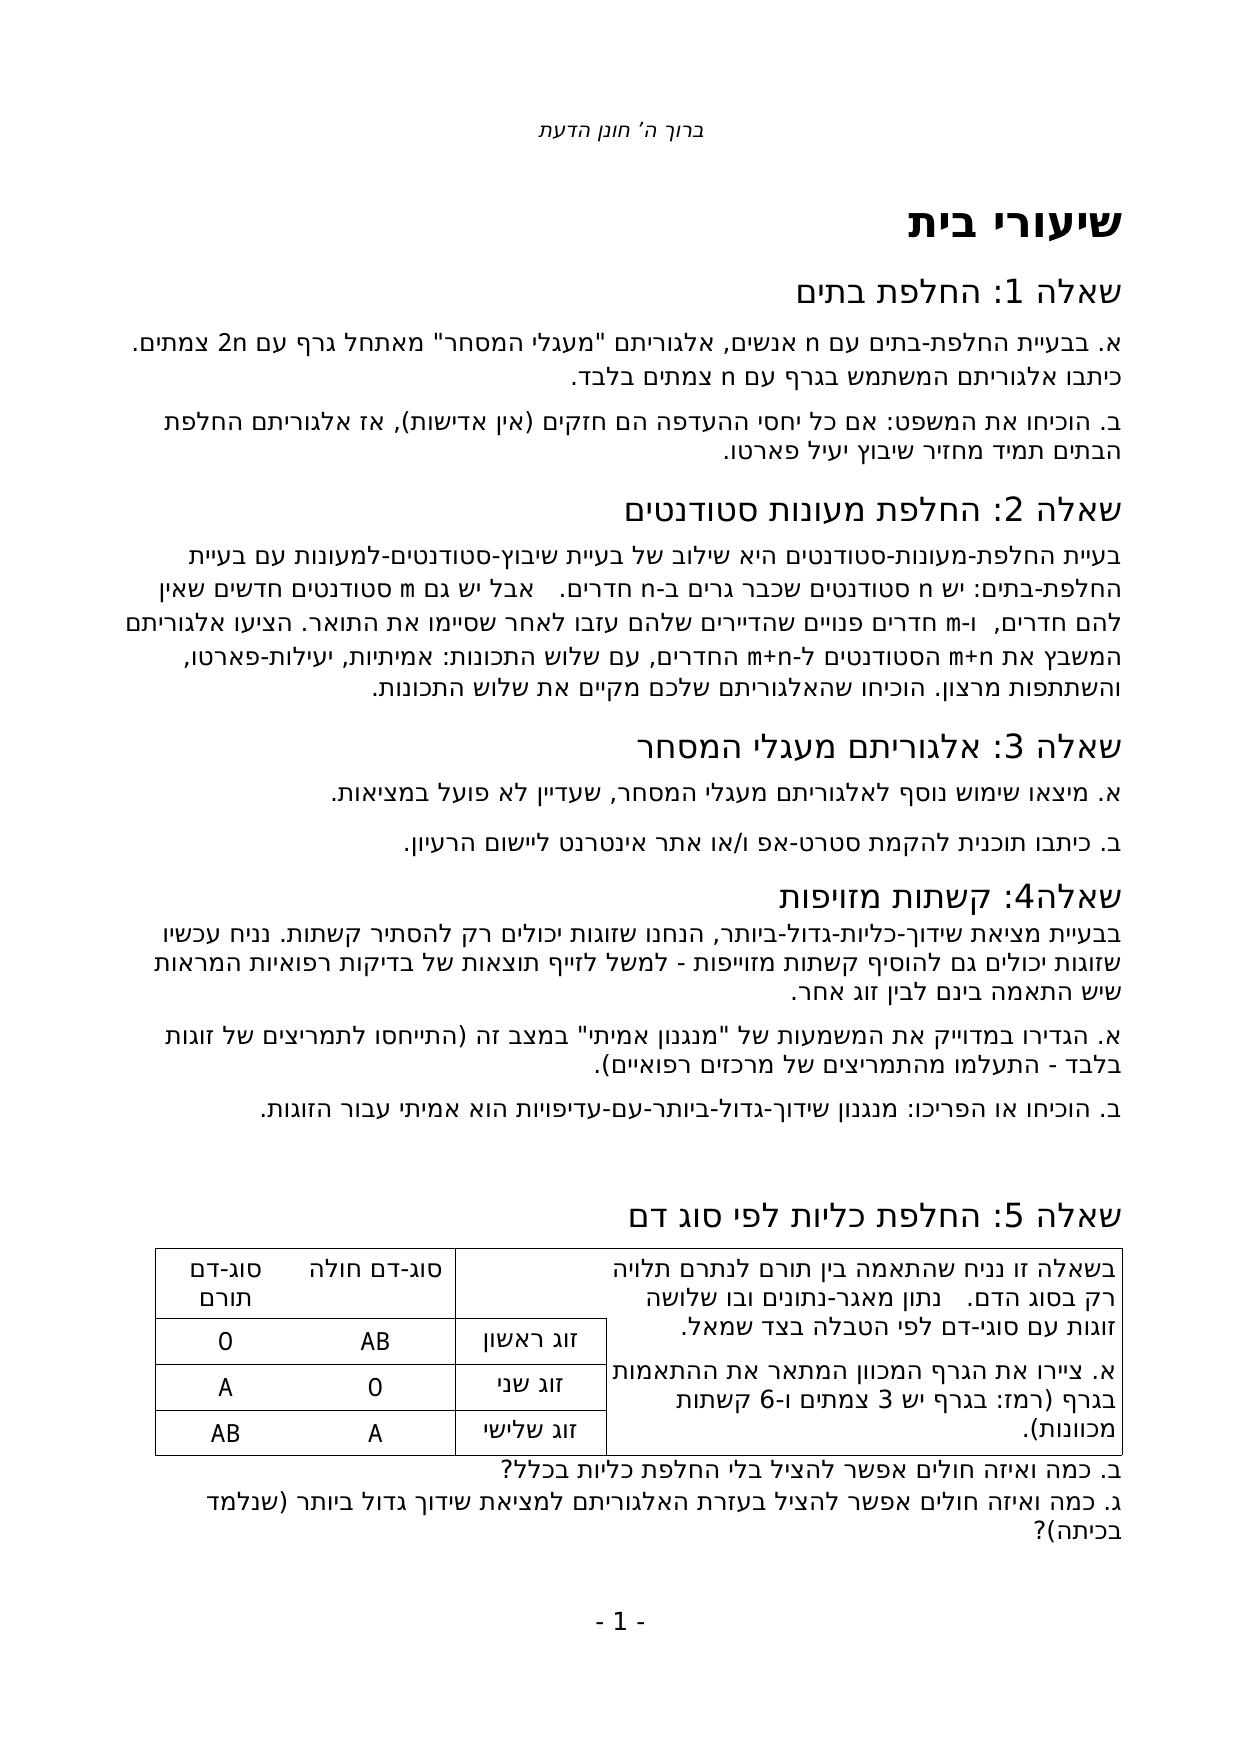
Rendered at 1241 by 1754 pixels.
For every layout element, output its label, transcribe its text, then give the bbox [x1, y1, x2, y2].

subtitle שאלה 3: אלגוריתם מעגלי המסחר [118, 727, 1122, 766]
subtitle שיעורי בית [118, 197, 1122, 248]
table_header בשאלה זו נניח שהתאמה בין תורם לנתרם תלויה רק בסוג הדם. נתון מאגר-נתונים ובו שלושה זוגות עם סוגי-דם לפי הטבלה בצד שמאל. א. ציירו את הגרף המכוון המתאר את ההתאמות בגרף (רמז: בגרף יש 3 צמתים ו-6 קשתות מכוונות). [606, 1249, 1122, 1455]
table_cell A [296, 1411, 455, 1455]
subtitle שאלה4: קשתות מזויפות [118, 878, 1122, 916]
text ב. הוכיחו את המשפט: אם כל יחסי ההעדפה הם חזקים (אין אדישות), אז אלגוריתם החלפת הבתים תמיד מחזיר שיבוץ יעיל פארטו. [118, 407, 1122, 465]
text א. בבעיית החלפת-בתים עם n אנשים, אלגוריתם "מעגלי המסחר" מאתחל גרף עם 2n צמתים. כיתבו אלגוריתם המשתמש בגרף עם n צמתים בלבד. [118, 324, 1122, 392]
subtitle שאלה 1: החלפת בתים [118, 273, 1122, 312]
table_cell O [296, 1365, 455, 1409]
text ב. כמה ואיזה חולים אפשר להציל בלי החלפת כליות בכלל? [118, 1455, 1122, 1484]
subtitle שאלה 2: החלפת מעונות סטודנטים [118, 490, 1122, 529]
table_cell זוג שני [456, 1365, 606, 1409]
text בעיית החלפת-מעונות-סטודנטים היא שילוב של בעיית שיבוץ-סטודנטים-למעונות עם בעיית החלפת-בתים: יש n סטודנטים שכבר גרים ב-n חדרים. אבל יש גם m סטודנטים חדשים שאין להם חדרים, ו-m חדרים פנויים שהדיירים שלהם עזבו לאחר שסיימו את התואר. הציעו אלגוריתם המשבץ את m+n הסטודנטים ל-m+n החדרים, עם שלוש התכונות: אמיתיות, יעילות-פארטו, והשתתפות מרצון. הוכיחו שהאלגוריתם שלכם מקיים את שלוש התכונות. [118, 542, 1122, 702]
table_cell A [156, 1365, 296, 1409]
text בבעיית מציאת שידוך-כליות-גדול-ביותר, הנחנו שזוגות יכולים רק להסתיר קשתות. נניח עכשיו שזוגות יכולים גם להוסיף קשתות מזוייפות - למשל לזייף תוצאות של בדיקות רפואיות המראות שיש התאמה בינם לבין זוג אחר. [118, 919, 1122, 1007]
table_cell O [156, 1319, 296, 1364]
text א. מיצאו שימוש נוסף לאלגוריתם מעגלי המסחר, שעדיין לא פועל במציאות. [118, 778, 1122, 808]
table_header סוג-דם תורם [156, 1249, 296, 1318]
table_cell AB [156, 1411, 296, 1455]
table_cell זוג שלישי [456, 1411, 606, 1455]
table_cell זוג ראשון [456, 1319, 606, 1364]
text ב. כיתבו תוכנית להקמת סטרט-אפ ו/או אתר אינטרנט ליישום הרעיון. [118, 828, 1122, 857]
subtitle שאלה 5: החלפת כליות לפי סוג דם [118, 1197, 1122, 1236]
table_header סוג-דם חולה [296, 1249, 455, 1318]
text ג. כמה ואיזה חולים אפשר להציל בעזרת האלגוריתם למציאת שידוך גדול ביותר (שנלמד בכיתה)? [118, 1487, 1122, 1545]
text ב. הוכיחו או הפריכו: מנגנון שידוך-גדול-ביותר-עם-עדיפויות הוא אמיתי עבור הזוגות. [118, 1094, 1122, 1123]
table_header [456, 1249, 606, 1318]
table_cell AB [296, 1319, 455, 1364]
text א. הגדירו במדוייק את המשמעות של "מנגנון אמיתי" במצב זה (התייחסו לתמריצים של זוגות בלבד - התעלמו מהתמריצים של מרכזים רפואיים). [118, 1021, 1122, 1079]
